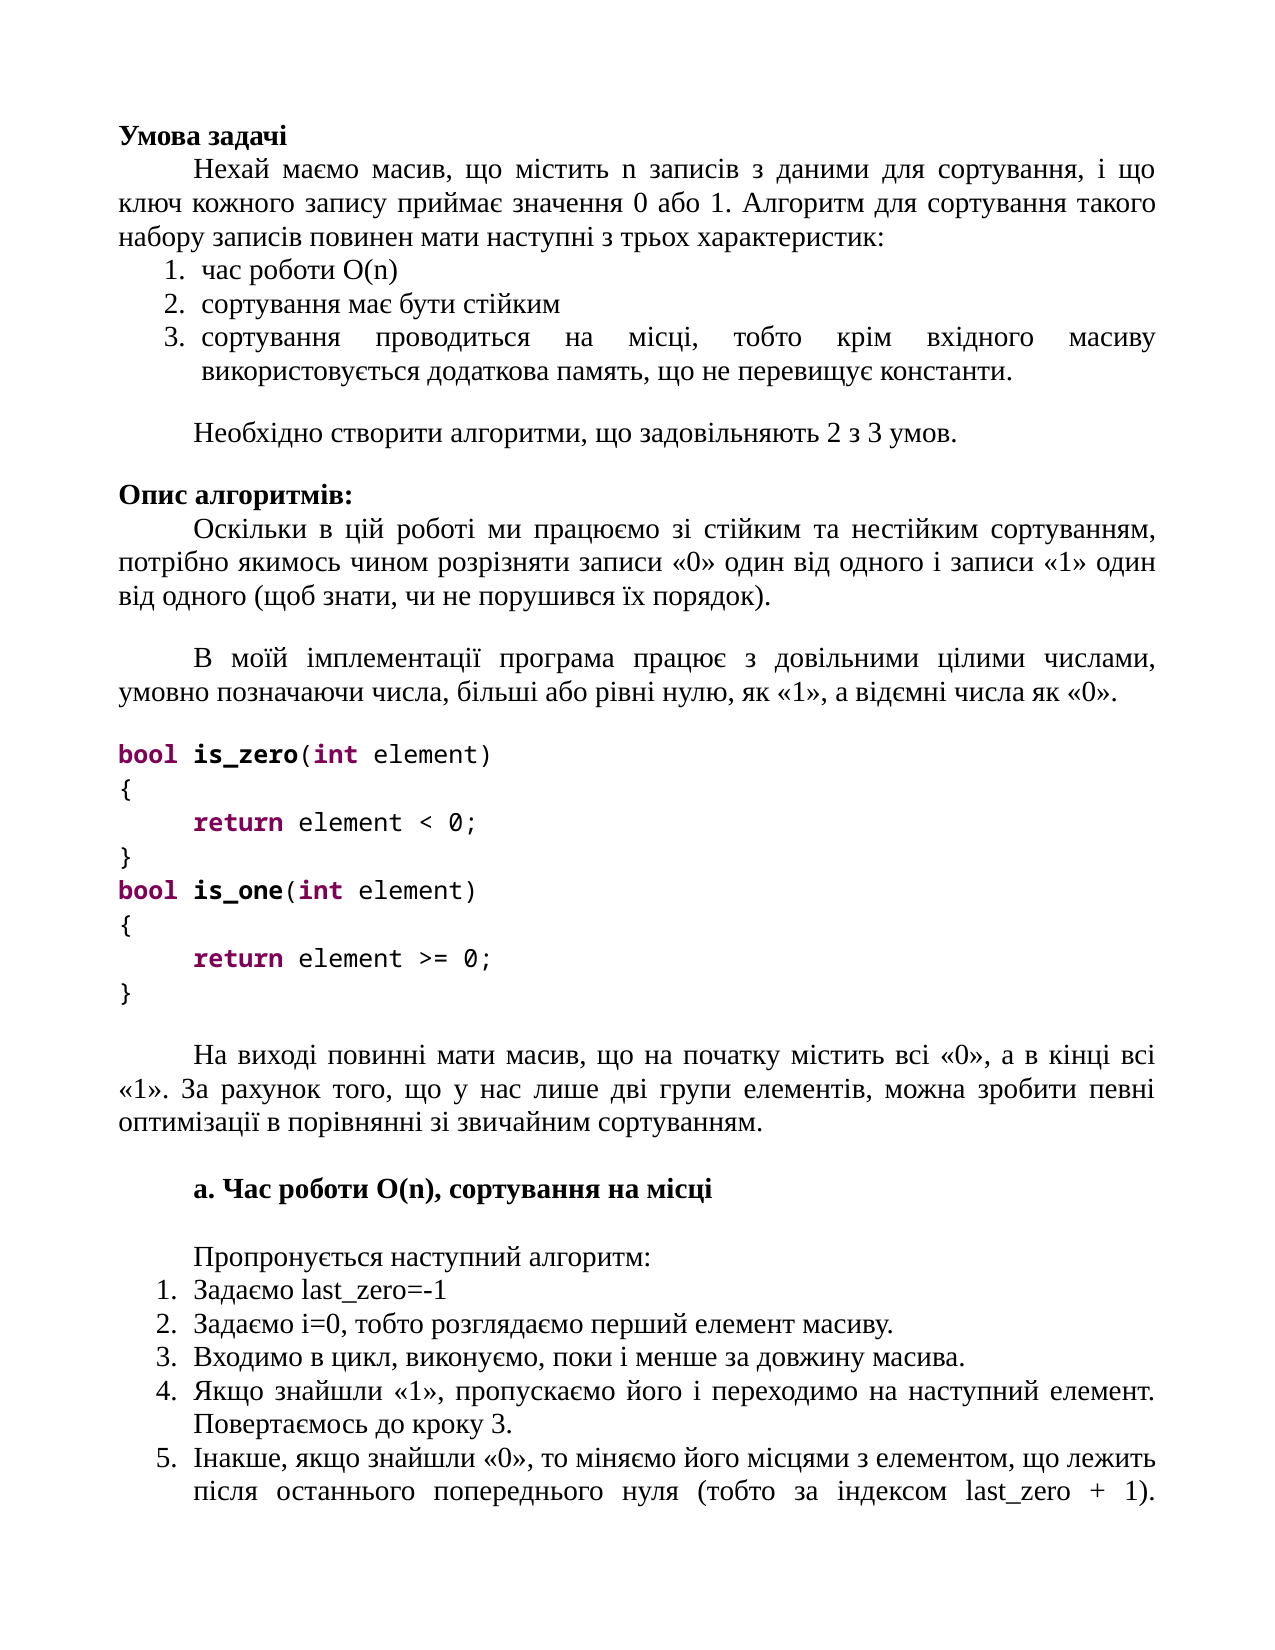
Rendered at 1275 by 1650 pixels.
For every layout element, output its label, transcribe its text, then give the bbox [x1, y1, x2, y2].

list Задаємо last_zero=-1 [156, 1272, 1157, 1306]
list сортування має бути стійким [163, 286, 1157, 319]
text } [118, 838, 1157, 872]
text bool is_zero(int element) [118, 736, 1157, 770]
text bool is_one(int element) [118, 872, 1157, 907]
text В моїй імплементації програма працює з довільними цілими числами, умовно позначаючи числа, більші або рівні нулю, як «1», а відємні числа як «0». [118, 640, 1157, 707]
list сортування проводиться на місці, тобто крім вхідного масиву використовується додаткова память, що не перевищує константи. [163, 319, 1157, 386]
text } [118, 975, 1157, 1009]
text Оскільки в цій роботі ми працюємо зі стійким та нестійким сортуванням, потрібно якимось чином розрізняти записи «0» один від одного і записи «1» один від одного (щоб знати, чи не порушився їх порядок). [118, 511, 1157, 612]
text Нехай маємо масив, що містить n записів з даними для сортування, і що ключ кожного запису приймає значення 0 або 1. Алгоритм для сортування такого набору записів повинен мати наступні з трьох характеристик: [118, 152, 1157, 252]
list Входимо в цикл, виконуємо, поки i менше за довжину масива. [156, 1339, 1157, 1373]
text return element >= 0; [118, 941, 1157, 975]
text return element < 0; [118, 804, 1157, 838]
text { [118, 770, 1157, 804]
list a. Час роботи O(n), сортування на місці [156, 1172, 1157, 1205]
text На виході повинні мати масив, що на початку містить всі «0», а в кінці всі «1». За рахунок того, що у нас лише дві групи елементів, можна зробити певні оптимізації в порівнянні зі звичайним сортуванням. [118, 1037, 1157, 1138]
text Необхідно створити алгоритми, що задовільняють 2 з 3 умов. [118, 415, 1157, 449]
text { [118, 907, 1157, 941]
list час роботи O(n) [163, 252, 1157, 286]
list Якщо знайшли «1», пропускаємо його і переходимо на наступний елемент. Повертаємось до кроку 3. [156, 1373, 1157, 1440]
text Умова задачі [118, 118, 1157, 152]
list Задаємо i=0, тобто розглядаємо перший елемент масиву. [156, 1306, 1157, 1339]
list Інакше, якщо знайшли «0», то міняємо його місцями з елементом, що лежить після останнього попереднього нуля (тобто за індексом last_zero + 1). [156, 1440, 1157, 1507]
text Пропронується наступний алгоритм: [118, 1239, 1157, 1272]
text Опис алгоритмів: [118, 477, 1157, 511]
